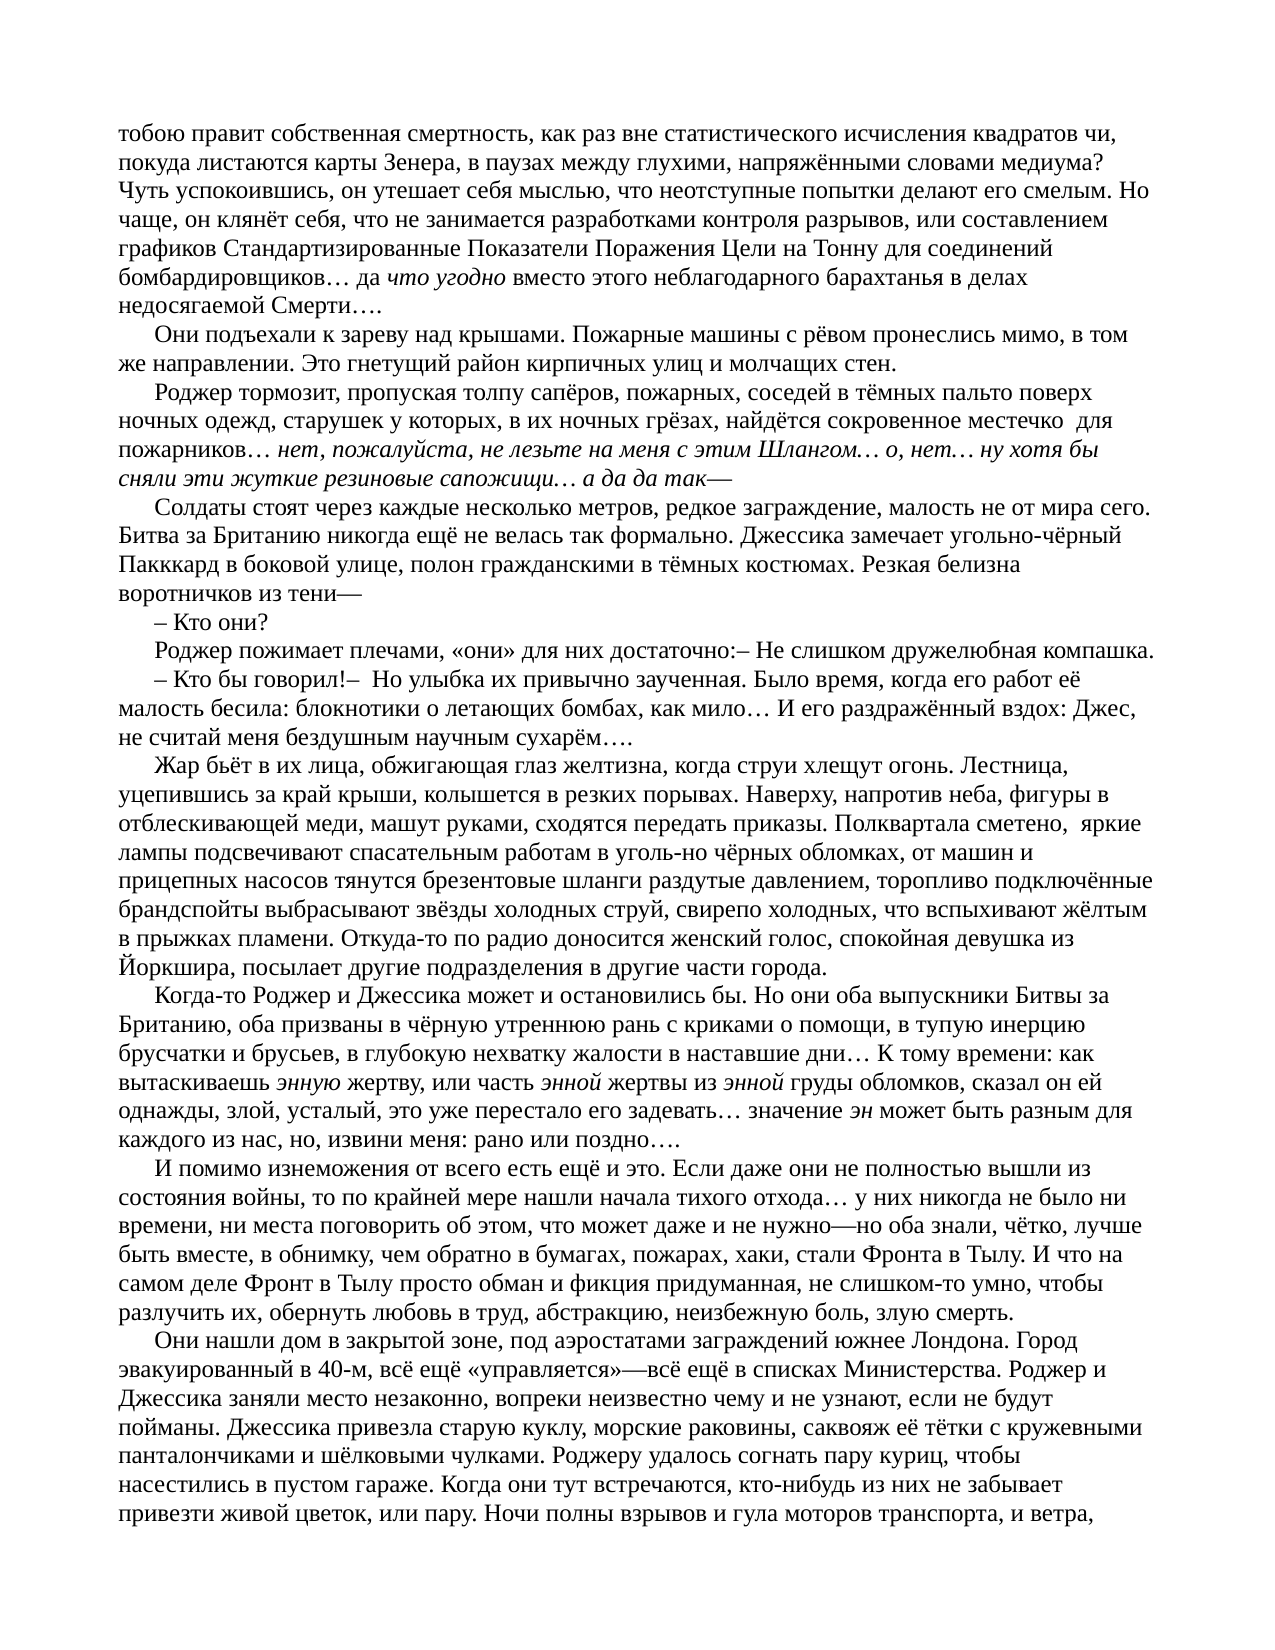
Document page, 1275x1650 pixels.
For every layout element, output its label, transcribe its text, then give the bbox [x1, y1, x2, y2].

text Они нашли дом в закрытой зоне, под аэростатами заграждений южнее Лондона. Город эвакуированный в 40-м, всё ещё «управляется»—всё ещё в списках Министерства. Роджер и Джессика заняли место незаконно, вопреки неизвестно чему и не узнают, если не будут пойманы. Джессика привезла старую куклу, морские раковины, саквояж её тётки с кружевными панталончиками и шёлковыми чулками. Роджеру удалось согнать пару куриц, чтобы насестились в пустом гараже. Когда они тут встречаются, кто-нибудь из них не забывает привезти живой цветок, или пару. Ночи полны взрывов и гула моторов транспорта, и ветра, [118, 1326, 1157, 1527]
text Солдаты стоят через каждые несколько метров, редкое заграждение, малость не от мира сего. Битва за Британию никогда ещё не велась так формально. Джессика замечает угольно-чёрный Пакккард в боковой улице, полон гражданскими в тёмных костюмах. Резкая белизна воротничков из тени— [118, 492, 1157, 607]
text Когда-то Роджер и Джессика может и остановились бы. Но они оба выпускники Битвы за Британию, оба призваны в чёрную утреннюю рань с криками о помощи, в тупую инерцию брусчатки и брусьев, в глубокую нехватку жалости в наставшие дни… К тому времени: как вытаскиваешь энную жертву, или часть энной жертвы из энной груды обломков, сказал он ей однажды, злой, усталый, это уже перестало его задевать… значение эн может быть разным для каждого из нас, но, извини меня: рано или поздно…. [118, 981, 1157, 1153]
text Они подъехали к зареву над крышами. Пожарные машины с рёвом пронеслись мимо, в том же направлении. Это гнетущий район кирпичных улиц и молчащих стен. [118, 319, 1157, 377]
text Жар бьёт в их лица, обжигающая глаз желтизна, когда струи хлещут огонь. Лестница, уцепившись за край крыши, колышется в резких порывах. Наверху, напротив неба, фигуры в отблескивающей меди, машут руками, сходятся передать приказы. Полквартала сметено, яркие лампы подсвечивают спасательным работам в уголь-но чёрных обломках, от машин и прицепных насосов тянутся брезентовые шланги раздутые давлением, торопливо подключённые брандспойты выбрасывают звёзды холодных струй, свирепо холодных, что вспыхивают жёлтым в прыжках пламени. Откуда-то по радио доносится женский голос, спокойная девушка из Йоркшира, посылает другие подразделения в другие части города. [118, 751, 1157, 981]
text Роджер пожимает плечами, «они» для них достаточно:– Не слишком дружелюбная компашка. [118, 636, 1157, 664]
text тобою правит собственная смертность, как раз вне статистического исчисления квадратов чи, покуда листаются карты Зенера, в паузах между глухими, напряжёнными словами медиума? Чуть успокоившись, он утешает себя мыслью, что неотступные попытки делают его смелым. Но чаще, он клянёт себя, что не занимается разработками контроля разрывов, или составлением графиков Стандартизированные Показатели Поражения Цели на Тонну для соединений бомбардировщиков… да что угодно вместо этого неблагодарного барахтанья в делах недосягаемой Смерти…. [118, 118, 1157, 319]
text Роджер тормозит, пропуская толпу сапёров, пожарных, соседей в тёмных пальто поверх ночных одежд, старушек у которых, в их ночных грёзах, найдётся сокровенное местечко для пожарников… нет, пожалуйста, не лезьте на меня с этим Шлангом… о, нет… ну хотя бы сняли эти жуткие резиновые сапожищи… а да да так— [118, 377, 1157, 492]
text – Кто они? [118, 607, 1157, 636]
text И помимо изнеможения от всего есть ещё и это. Если даже они не полностью вышли из состояния войны, то по крайней мере нашли начала тихого отхода… у них никогда не было ни времени, ни места поговорить об этом, что может даже и не нужно—но оба знали, чётко, лучше быть вместе, в обнимку, чем обратно в бумагах, пожарах, хаки, стали Фронта в Тылу. И что на самом деле Фронт в Тылу просто обман и фикция придуманная, не слишком-то умно, чтобы разлучить их, обернуть любовь в труд, абстракцию, неизбежную боль, злую смерть. [118, 1153, 1157, 1326]
text – Кто бы говорил!– Но улыбка их привычно заученная. Было время, когда его работ её малость бесила: блокнотики о летающих бомбах, как мило… И его раздражённый вздох: Джес, не считай меня бездушным научным сухарём…. [118, 664, 1157, 751]
